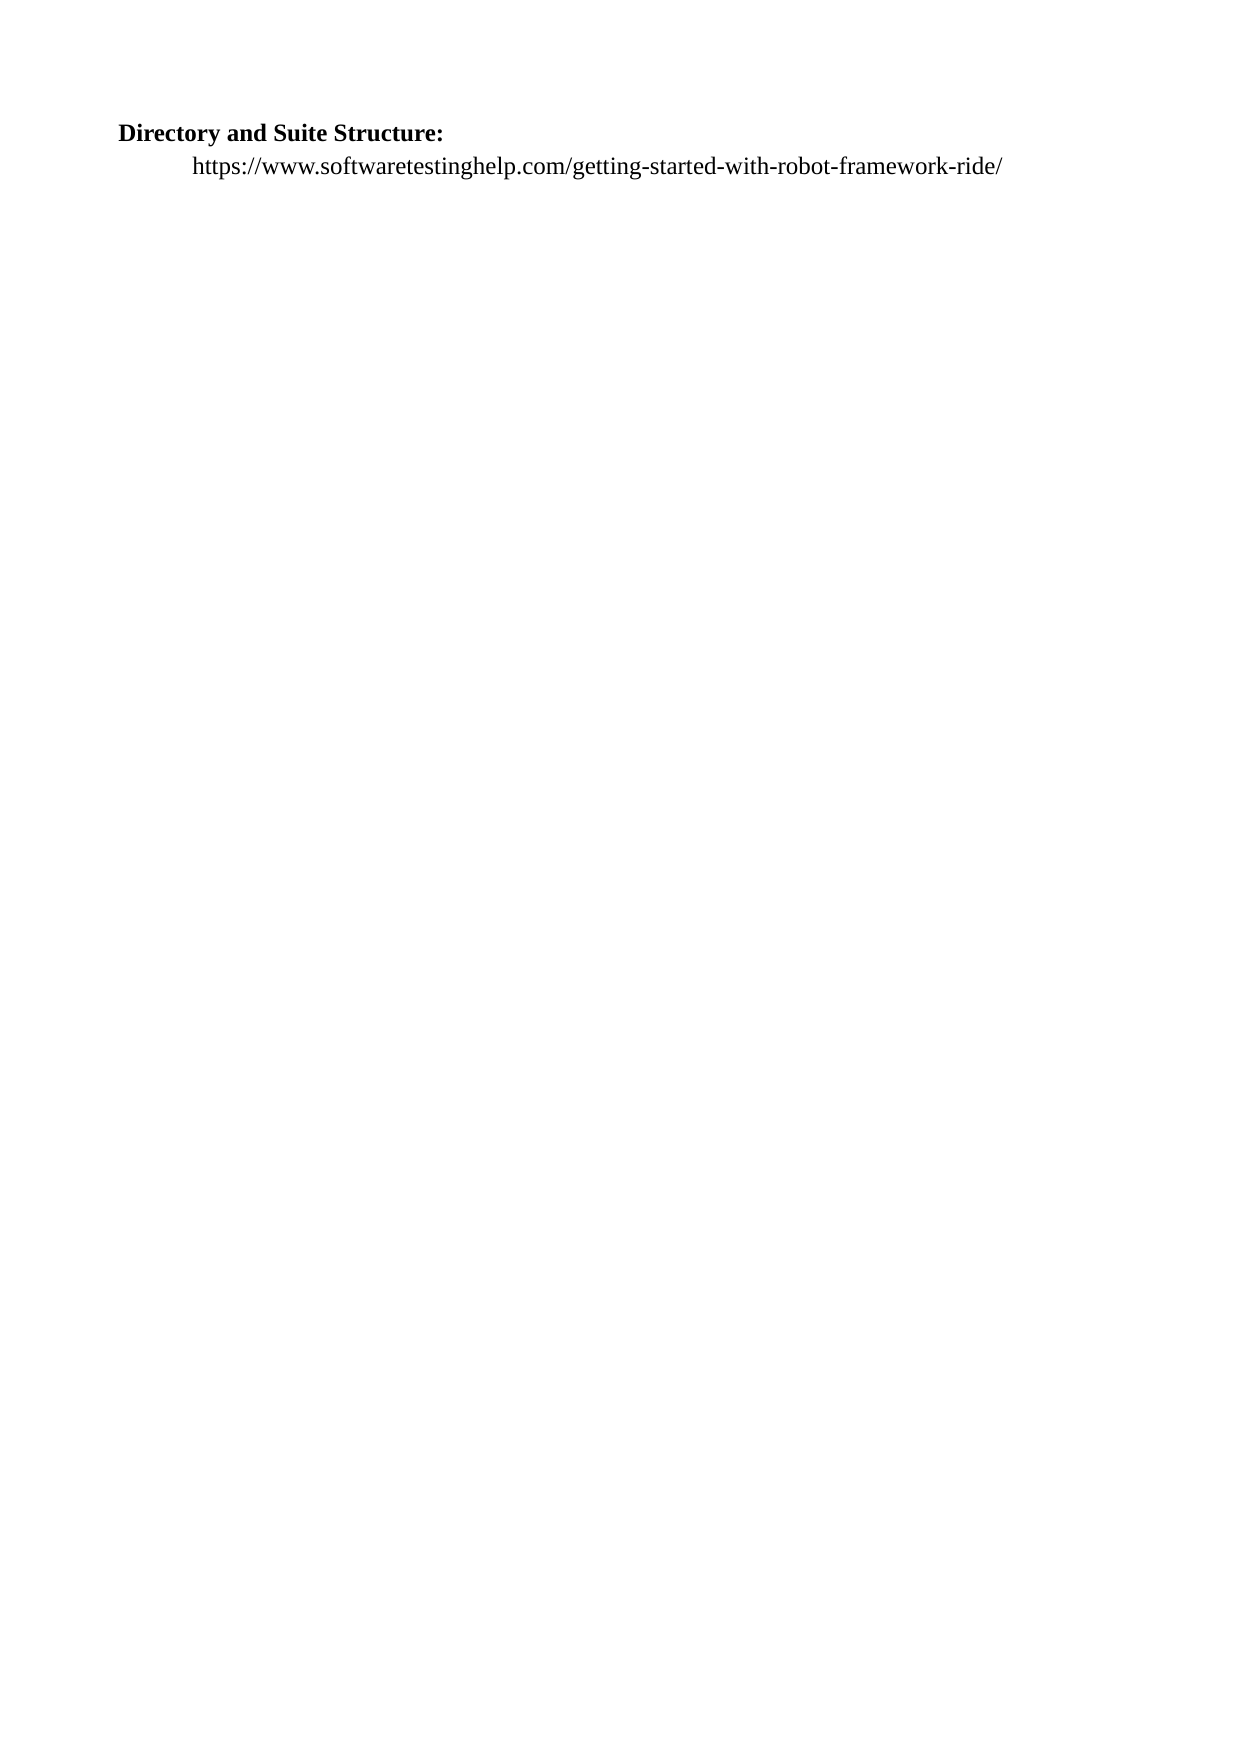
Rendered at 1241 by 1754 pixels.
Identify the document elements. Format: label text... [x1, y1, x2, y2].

text https://www.softwaretestinghelp.com/getting-started-with-robot-framework-ride/ [118, 151, 1122, 180]
text Directory and Suite Structure: [118, 118, 1122, 147]
